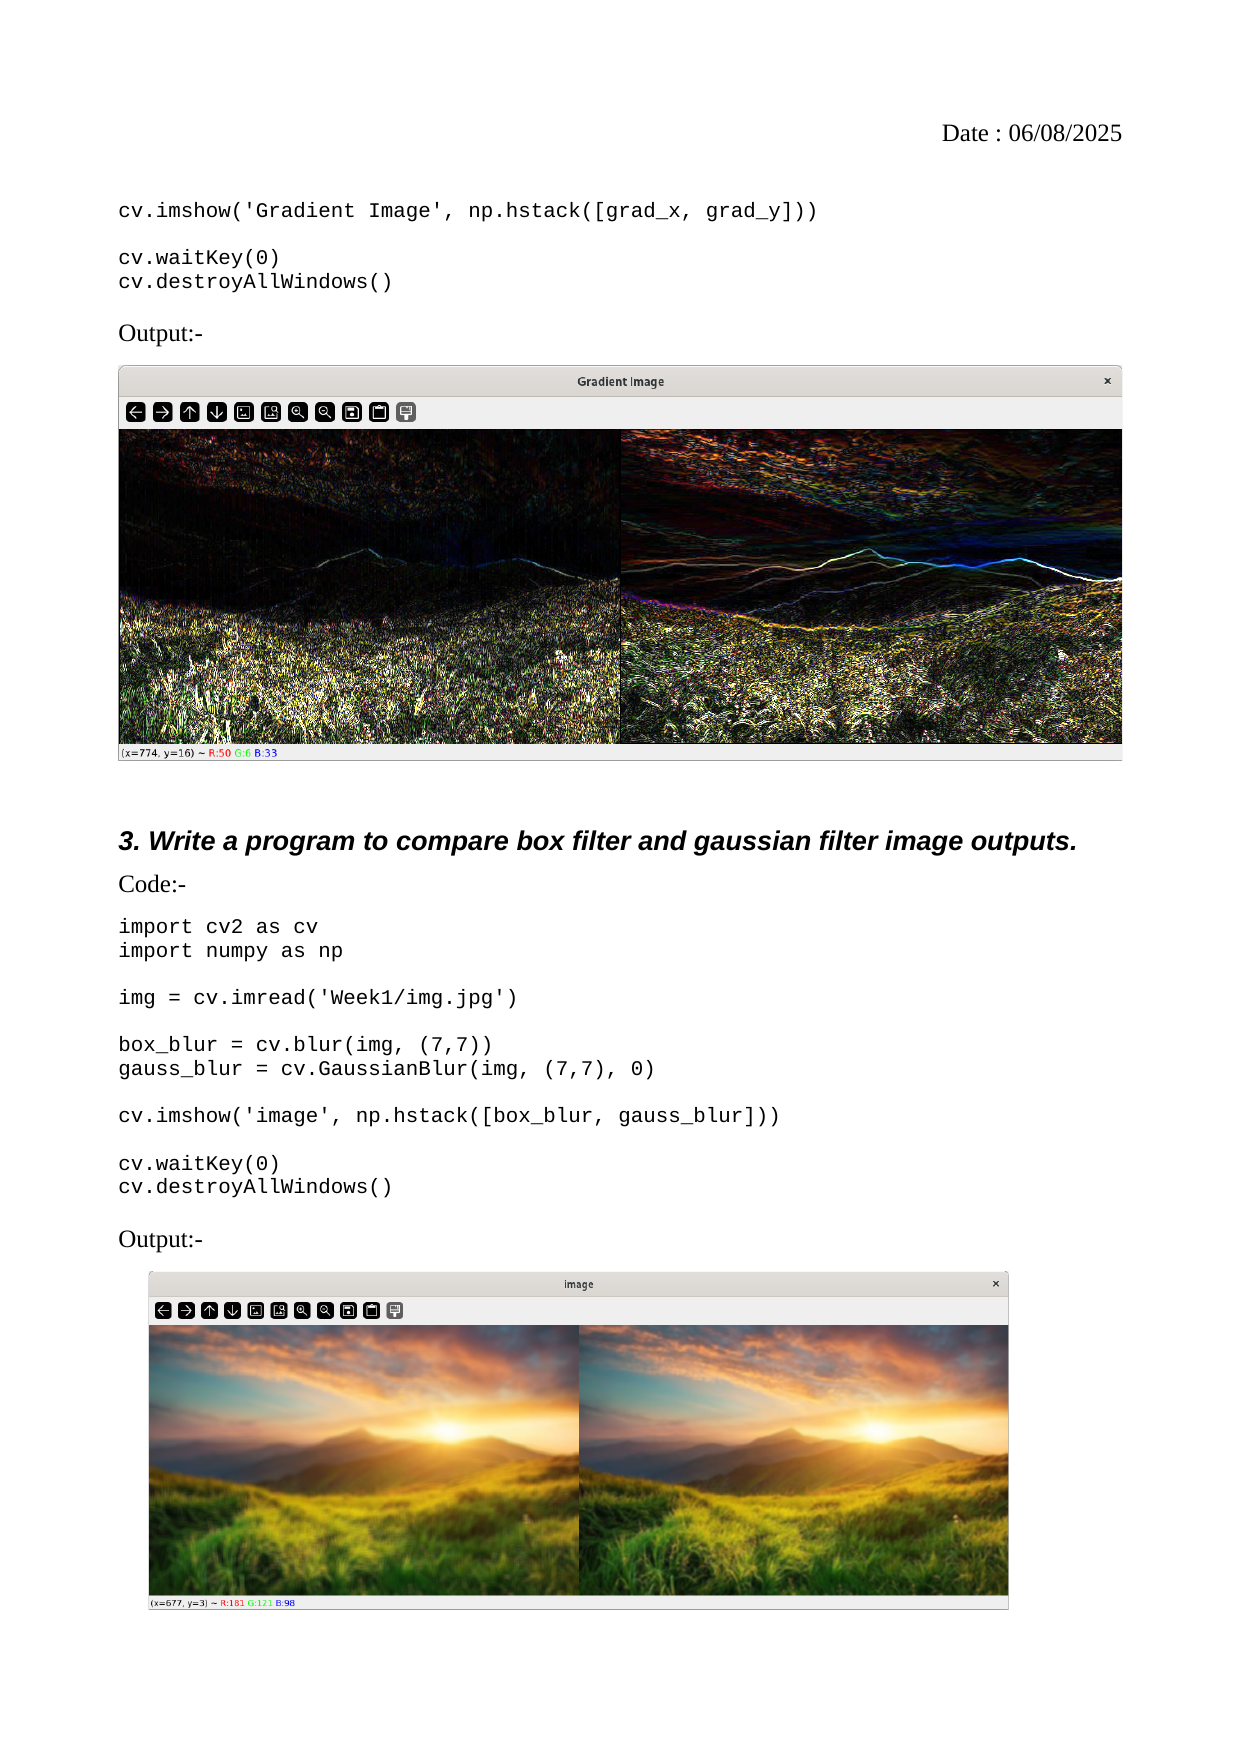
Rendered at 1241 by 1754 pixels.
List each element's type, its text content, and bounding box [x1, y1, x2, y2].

picture [118, 365, 1123, 761]
text cv.imshow('Gradient Image', np.hstack([grad_x, grad_y])) [118, 200, 1122, 224]
text import cv2 as cv [118, 916, 1122, 940]
text cv.imshow('image', np.hstack([box_blur, gauss_blur])) [118, 1105, 1122, 1129]
text cv.waitKey(0) [118, 1153, 1122, 1176]
subtitle 3. Write a program to compare box filter and gaussian filter image outputs. [118, 825, 1122, 856]
picture [148, 1271, 1009, 1610]
text Output:- [118, 1224, 1122, 1252]
text img = cv.imread('Week1/img.jpg') [118, 987, 1122, 1011]
text Code:- [118, 869, 1122, 897]
text Output:- [118, 318, 1122, 347]
text gauss_blur = cv.GaussianBlur(img, (7,7), 0) [118, 1058, 1122, 1082]
text cv.waitKey(0) [118, 247, 1122, 271]
text cv.destroyAllWindows() [118, 1176, 1122, 1200]
text cv.destroyAllWindows() [118, 271, 1122, 294]
text box_blur = cv.blur(img, (7,7)) [118, 1034, 1122, 1058]
text import numpy as np [118, 940, 1122, 963]
